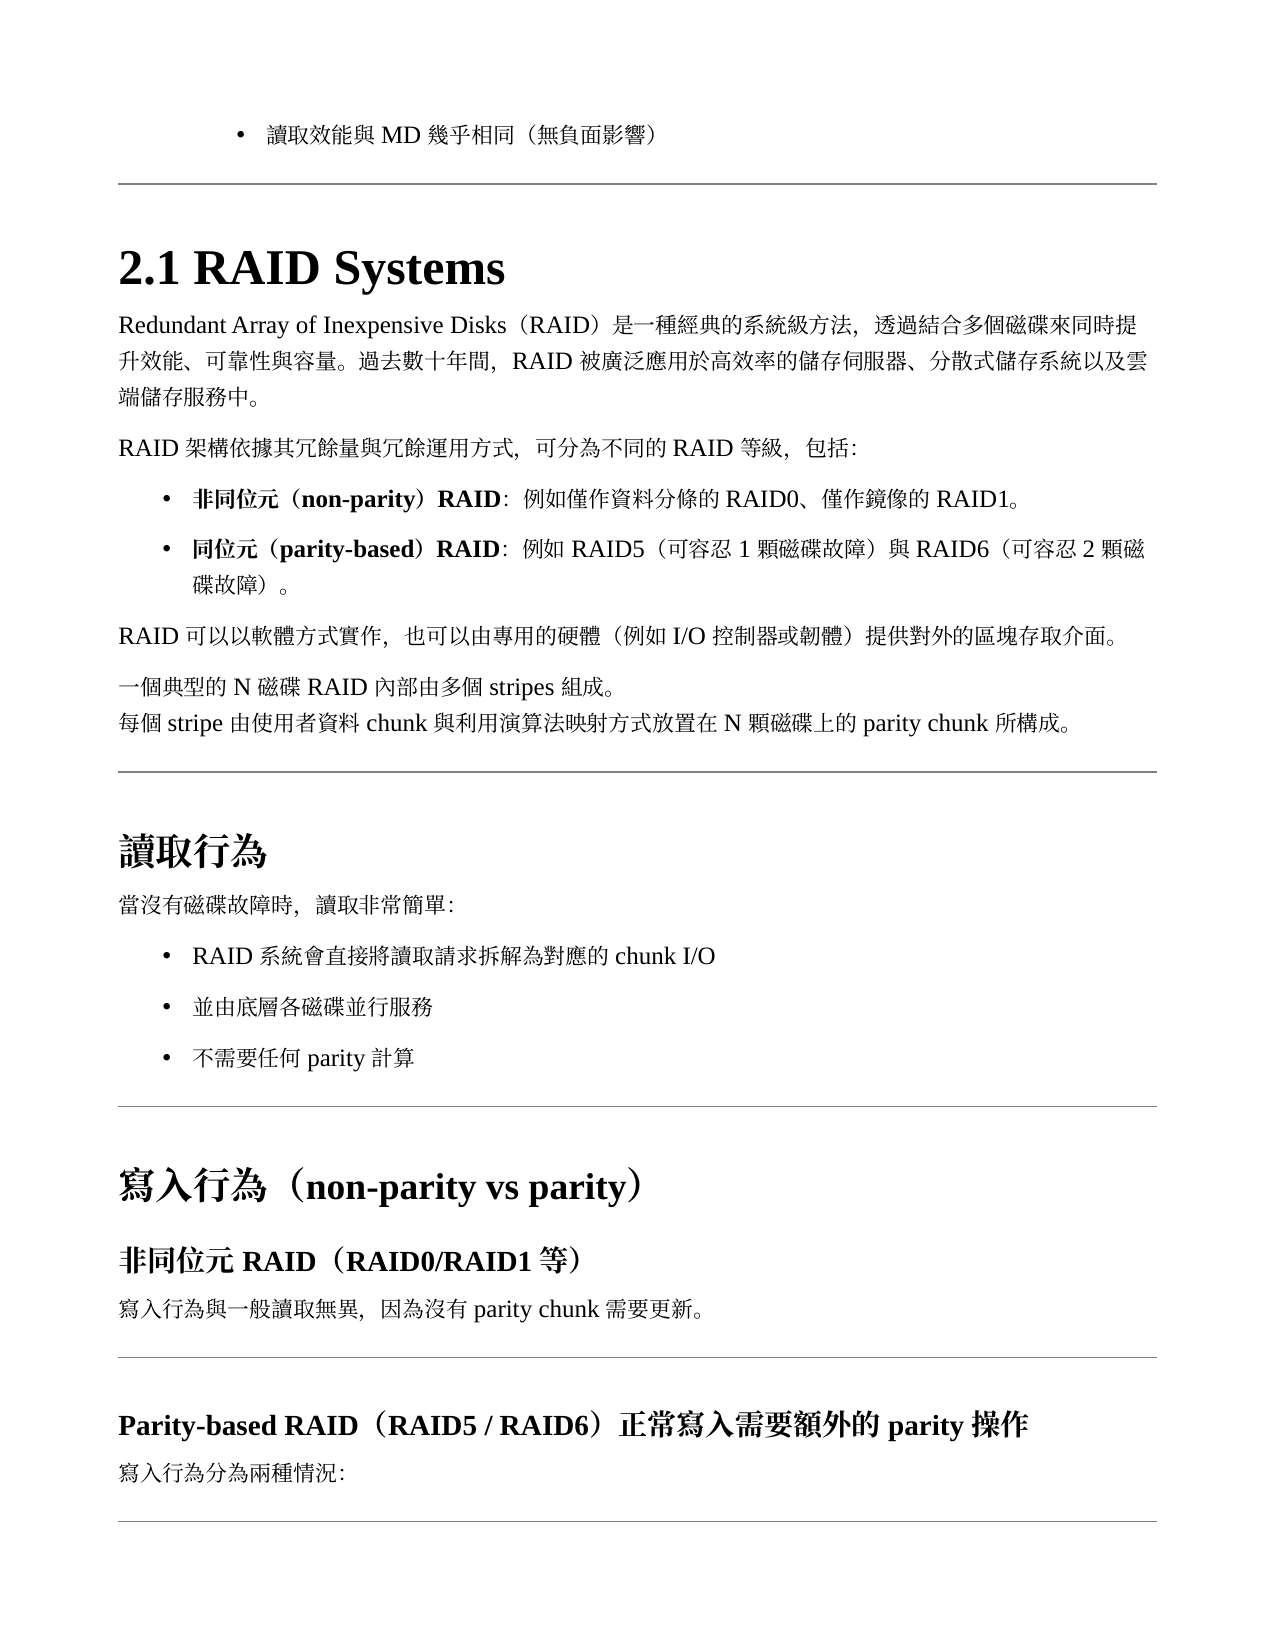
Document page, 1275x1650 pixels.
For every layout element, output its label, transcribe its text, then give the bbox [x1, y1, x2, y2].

text 寫入行為與一般讀取無異，因為沒有 parity chunk 需要更新。 [118, 1292, 1157, 1323]
subtitle 讀取行為 [118, 822, 1157, 876]
list RAID 系統會直接將讀取請求拆解為對應的 chunk I/O [162, 939, 1157, 971]
subtitle 2.1 RAID Systems [118, 238, 1157, 296]
list 非同位元（non-parity）RAID：例如僅作資料分條的 RAID0、僅作鏡像的 RAID1。 [162, 482, 1157, 513]
list 讀取效能與 MD 幾乎相同（無負面影響） [236, 118, 1157, 149]
text RAID 可以以軟體方式實作，也可以由專用的硬體（例如 I/O 控制器或韌體）提供對外的區塊存取介面。 [118, 619, 1157, 651]
text 一個典型的 N 磁碟 RAID 內部由多個 stripes 組成。 每個 stripe 由使用者資料 chunk 與利用演算法映射方式放置在 N 顆磁碟上的 parity chunk 所構成。 [118, 670, 1157, 738]
list 不需要任何 parity 計算 [162, 1041, 1157, 1072]
subtitle Parity-based RAID（RAID5 / RAID6）正常寫入需要額外的 parity 操作 [118, 1401, 1157, 1443]
text 當沒有磁碟故障時，讀取非常簡單： [118, 888, 1157, 920]
list 同位元（parity-based）RAID：例如 RAID5（可容忍 1 顆磁碟故障）與 RAID6（可容忍 2 顆磁碟故障）。 [162, 533, 1157, 600]
text Redundant Array of Inexpensive Disks（RAID）是一種經典的系統級方法，透過結合多個磁碟來同時提升效能、可靠性與容量。過去數十年間，RAID 被廣泛應用於高效率的儲存伺服器、分散式儲存系統以及雲端儲存服務中。 [118, 308, 1157, 412]
list 並由底層各磁碟並行服務 [162, 990, 1157, 1021]
text 寫入行為分為兩種情況： [118, 1456, 1157, 1487]
text RAID 架構依據其冗餘量與冗餘運用方式，可分為不同的 RAID 等級，包括： [118, 431, 1157, 463]
subtitle 非同位元 RAID（RAID0/RAID1 等） [118, 1237, 1157, 1279]
subtitle 寫入行為（non-parity vs parity） [118, 1157, 1157, 1210]
